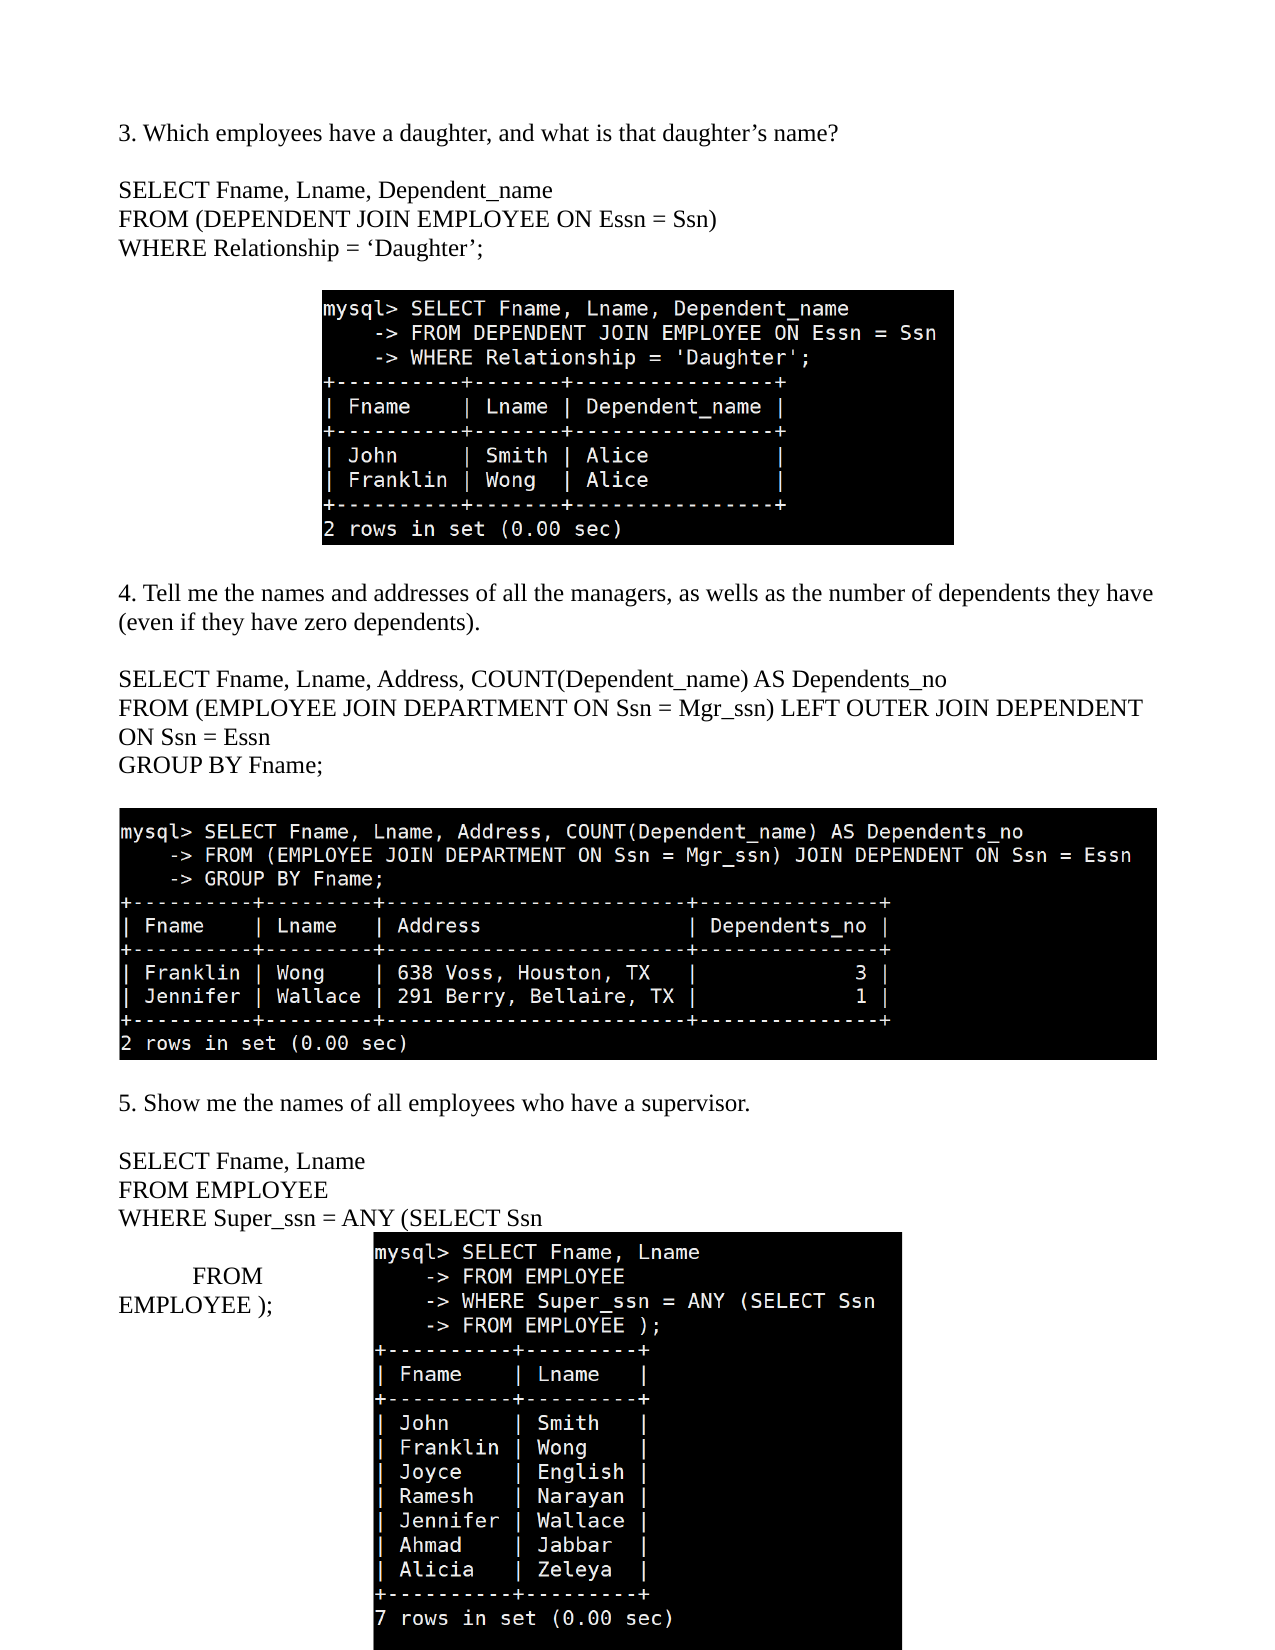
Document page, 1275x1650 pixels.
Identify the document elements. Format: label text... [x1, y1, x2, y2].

text FROM (DEPENDENT JOIN EMPLOYEE ON Essn = Ssn) [118, 204, 1157, 233]
picture [372, 1232, 903, 1650]
text SELECT Fname, Lname, Dependent_name [118, 176, 1157, 204]
text FROM EMPLOYEE [118, 1175, 1157, 1203]
text SELECT Fname, Lname [118, 1146, 1157, 1175]
text [903, 1232, 1157, 1318]
picture [118, 808, 1157, 1060]
text FROM EMPLOYEE ); [118, 1232, 372, 1318]
text WHERE Relationship = ‘Daughter’; [118, 233, 1157, 262]
text 4. Tell me the names and addresses of all the managers, as wells as the number of dependents they have (even if they have zero dependents). [118, 578, 1157, 636]
text GROUP BY Fname; [118, 751, 1157, 779]
text SELECT Fname, Lname, Address, COUNT(Dependent_name) AS Dependents_no [118, 664, 1157, 693]
picture [321, 290, 954, 545]
text 5. Show me the names of all employees who have a supervisor. [118, 1088, 1157, 1117]
text WHERE Super_ssn = ANY (SELECT Ssn [118, 1203, 1157, 1232]
text 3. Which employees have a daughter, and what is that daughter’s name? [118, 118, 1157, 147]
text FROM (EMPLOYEE JOIN DEPARTMENT ON Ssn = Mgr_ssn) LEFT OUTER JOIN DEPENDENT ON Ssn = Essn [118, 693, 1157, 751]
